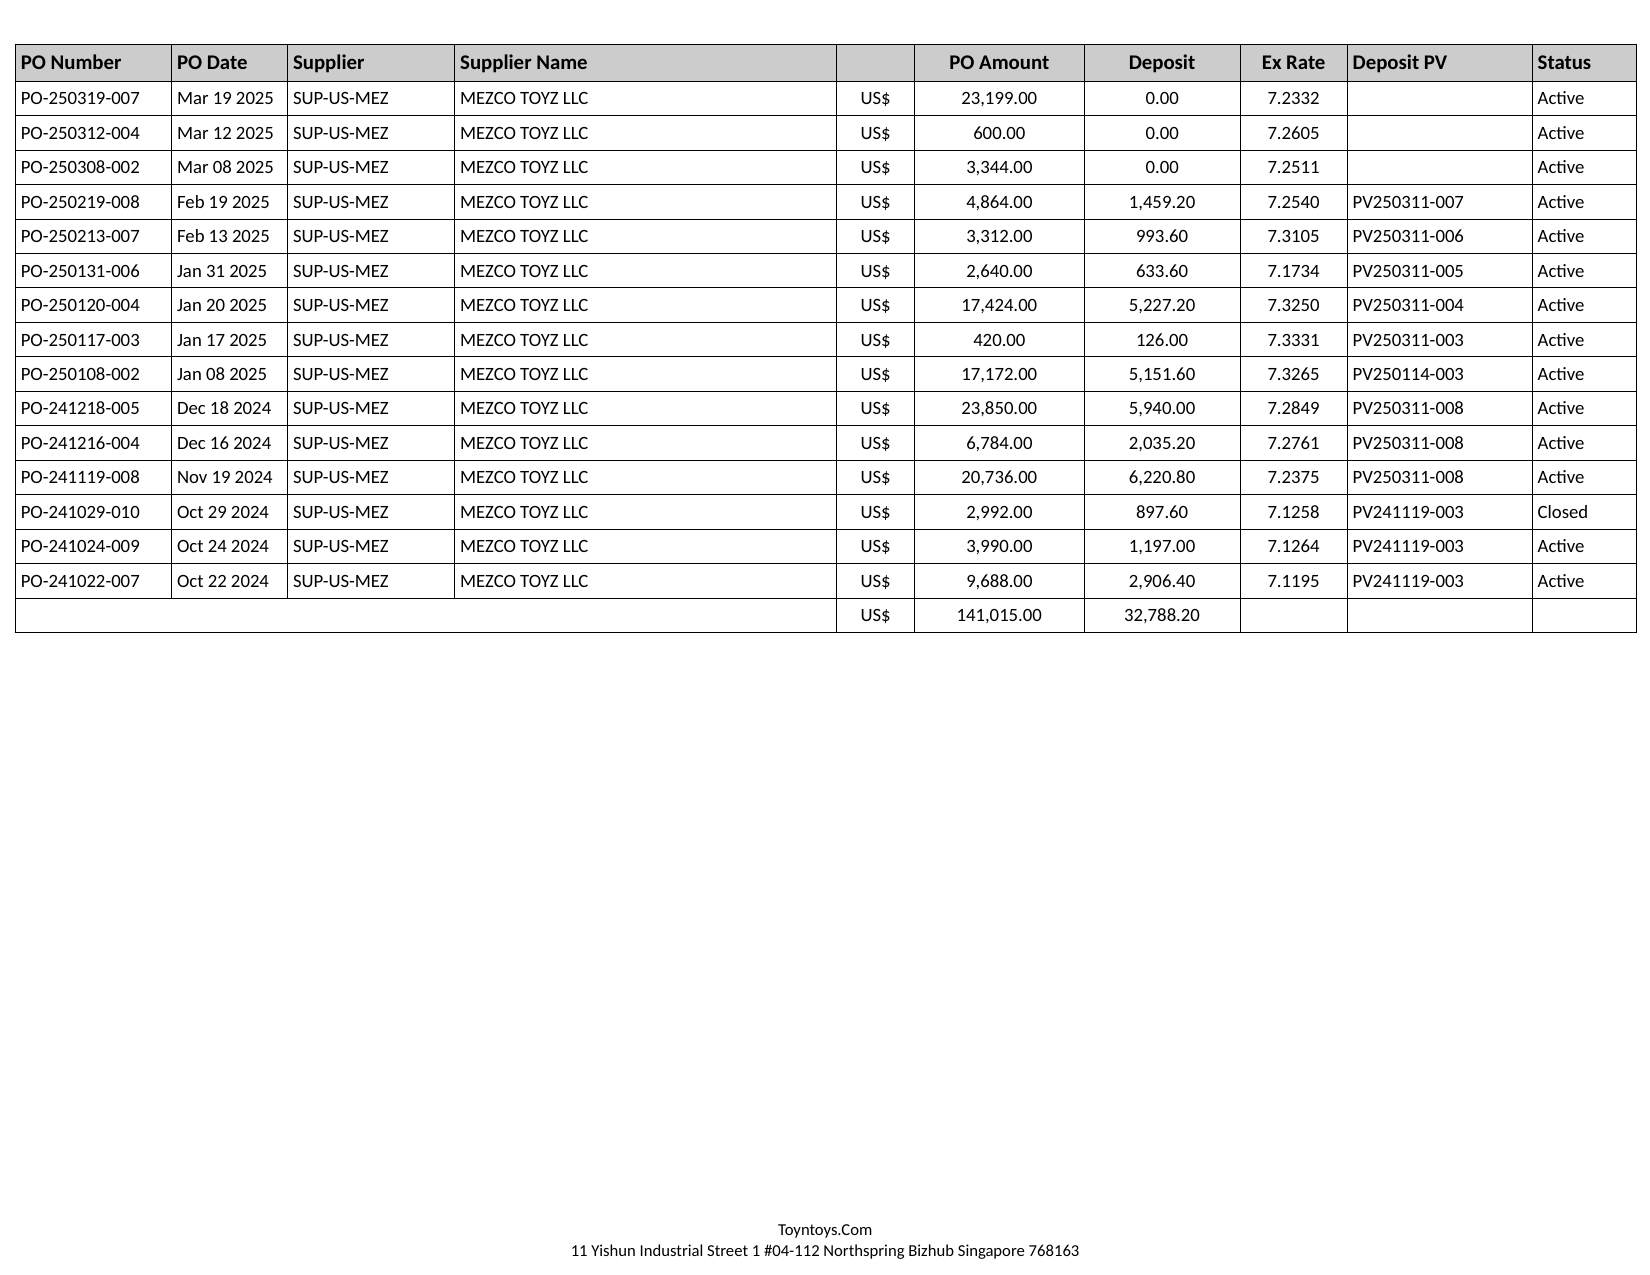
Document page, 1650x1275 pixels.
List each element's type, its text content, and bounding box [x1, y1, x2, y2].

table_cell Dec 18 2024 [172, 392, 287, 425]
table_cell US$ [837, 323, 914, 356]
table_cell MEZCO TOYZ LLC [455, 530, 836, 563]
table_cell MEZCO TOYZ LLC [455, 392, 836, 425]
table_cell US$ [837, 357, 914, 391]
table_cell US$ [837, 599, 914, 632]
table_header Status [1533, 45, 1636, 81]
table_cell MEZCO TOYZ LLC [455, 288, 836, 322]
table_cell Oct 29 2024 [172, 495, 287, 529]
table_cell PO-241216-004 [16, 426, 171, 460]
table_cell 23,850.00 [915, 392, 1084, 425]
table_cell Active [1533, 564, 1636, 598]
table_cell [1348, 151, 1532, 184]
table_cell MEZCO TOYZ LLC [455, 82, 836, 115]
table_cell Active [1533, 426, 1636, 460]
table_cell MEZCO TOYZ LLC [455, 357, 836, 391]
table_cell PV241119-003 [1348, 495, 1532, 529]
table_cell PO-241024-009 [16, 530, 171, 563]
table_header Deposit PV [1348, 45, 1532, 81]
table_cell PO-250108-002 [16, 357, 171, 391]
table_cell US$ [837, 185, 914, 218]
table_cell 7.1258 [1241, 495, 1347, 529]
table_cell SUP-US-MEZ [288, 82, 454, 115]
table_cell 1,459.20 [1085, 185, 1240, 218]
table_cell 2,992.00 [915, 495, 1084, 529]
table_cell 6,220.80 [1085, 461, 1240, 494]
table_cell 2,906.40 [1085, 564, 1240, 598]
table_cell SUP-US-MEZ [288, 495, 454, 529]
table_cell SUP-US-MEZ [288, 116, 454, 149]
table_cell MEZCO TOYZ LLC [455, 323, 836, 356]
table_cell 7.3250 [1241, 288, 1347, 322]
table_cell PV250311-008 [1348, 461, 1532, 494]
table_cell Jan 08 2025 [172, 357, 287, 391]
table_cell US$ [837, 426, 914, 460]
table_cell US$ [837, 288, 914, 322]
table_header PO Amount [915, 45, 1084, 81]
table_cell 897.60 [1085, 495, 1240, 529]
table_cell 7.2761 [1241, 426, 1347, 460]
table_cell 7.2375 [1241, 461, 1347, 494]
table_cell 7.3331 [1241, 323, 1347, 356]
table_cell Oct 24 2024 [172, 530, 287, 563]
table_cell 7.3265 [1241, 357, 1347, 391]
table_header [837, 45, 914, 81]
table_cell Active [1533, 82, 1636, 115]
table_cell US$ [837, 151, 914, 184]
table_cell 1,197.00 [1085, 530, 1240, 563]
table_header PO Date [172, 45, 287, 81]
table_header Deposit [1085, 45, 1240, 81]
table_cell SUP-US-MEZ [288, 530, 454, 563]
table_cell 0.00 [1085, 82, 1240, 115]
table_cell PV250311-008 [1348, 426, 1532, 460]
table_cell PO-250308-002 [16, 151, 171, 184]
table_cell PV250311-006 [1348, 220, 1532, 253]
table_cell Active [1533, 220, 1636, 253]
table_cell Active [1533, 288, 1636, 322]
table_cell 5,151.60 [1085, 357, 1240, 391]
table_cell 7.2540 [1241, 185, 1347, 218]
table_cell Active [1533, 530, 1636, 563]
table_cell 2,035.20 [1085, 426, 1240, 460]
table_cell 0.00 [1085, 151, 1240, 184]
table_cell US$ [837, 530, 914, 563]
table_cell PV241119-003 [1348, 564, 1532, 598]
table_cell MEZCO TOYZ LLC [455, 254, 836, 287]
table_cell 7.2849 [1241, 392, 1347, 425]
table_cell 7.1264 [1241, 530, 1347, 563]
table_cell Mar 19 2025 [172, 82, 287, 115]
table_cell 420.00 [915, 323, 1084, 356]
table_cell PO-250219-008 [16, 185, 171, 218]
table_cell Active [1533, 461, 1636, 494]
table_cell PO-241029-010 [16, 495, 171, 529]
table_cell Feb 13 2025 [172, 220, 287, 253]
table_cell Oct 22 2024 [172, 564, 287, 598]
table_cell MEZCO TOYZ LLC [455, 220, 836, 253]
table_cell PO-241119-008 [16, 461, 171, 494]
table_cell 3,312.00 [915, 220, 1084, 253]
table_cell [16, 599, 836, 632]
table_cell 7.3105 [1241, 220, 1347, 253]
table_cell Jan 31 2025 [172, 254, 287, 287]
table_cell US$ [837, 82, 914, 115]
table_cell PV250311-003 [1348, 323, 1532, 356]
table_cell SUP-US-MEZ [288, 185, 454, 218]
table_cell PV250311-004 [1348, 288, 1532, 322]
table_cell PV241119-003 [1348, 530, 1532, 563]
table_cell US$ [837, 116, 914, 149]
table_cell 126.00 [1085, 323, 1240, 356]
table_cell PO-241218-005 [16, 392, 171, 425]
table_cell Jan 17 2025 [172, 323, 287, 356]
table_cell Mar 12 2025 [172, 116, 287, 149]
table_cell 0.00 [1085, 116, 1240, 149]
table_cell MEZCO TOYZ LLC [455, 151, 836, 184]
table_cell PO-250312-004 [16, 116, 171, 149]
table_cell PV250114-003 [1348, 357, 1532, 391]
table_cell PV250311-005 [1348, 254, 1532, 287]
table_cell 993.60 [1085, 220, 1240, 253]
table_cell MEZCO TOYZ LLC [455, 116, 836, 149]
table_cell Active [1533, 254, 1636, 287]
table_cell US$ [837, 495, 914, 529]
table_cell [1533, 599, 1636, 632]
table_cell 20,736.00 [915, 461, 1084, 494]
table_cell SUP-US-MEZ [288, 254, 454, 287]
table_cell SUP-US-MEZ [288, 564, 454, 598]
table_header PO Number [16, 45, 171, 81]
table_cell Mar 08 2025 [172, 151, 287, 184]
table_cell Active [1533, 392, 1636, 425]
table_cell [1241, 599, 1347, 632]
table_cell Active [1533, 185, 1636, 218]
table_cell 23,199.00 [915, 82, 1084, 115]
table_cell PO-241022-007 [16, 564, 171, 598]
table_cell SUP-US-MEZ [288, 461, 454, 494]
table_cell SUP-US-MEZ [288, 426, 454, 460]
table_cell US$ [837, 392, 914, 425]
table_cell Active [1533, 151, 1636, 184]
table_cell 3,990.00 [915, 530, 1084, 563]
table_cell 3,344.00 [915, 151, 1084, 184]
table_header Ex Rate [1241, 45, 1347, 81]
table_cell [1348, 116, 1532, 149]
table_cell Nov 19 2024 [172, 461, 287, 494]
table_cell 600.00 [915, 116, 1084, 149]
table_cell 17,424.00 [915, 288, 1084, 322]
table_cell MEZCO TOYZ LLC [455, 495, 836, 529]
table_cell Closed [1533, 495, 1636, 529]
table_cell 4,864.00 [915, 185, 1084, 218]
table_cell 32,788.20 [1085, 599, 1240, 632]
table_cell US$ [837, 461, 914, 494]
table_cell 7.2605 [1241, 116, 1347, 149]
table_cell Active [1533, 357, 1636, 391]
table_cell 9,688.00 [915, 564, 1084, 598]
table_cell [1348, 599, 1532, 632]
table_cell SUP-US-MEZ [288, 151, 454, 184]
table_cell PO-250319-007 [16, 82, 171, 115]
table_cell 141,015.00 [915, 599, 1084, 632]
table_cell US$ [837, 564, 914, 598]
table_cell PO-250117-003 [16, 323, 171, 356]
table_cell 5,940.00 [1085, 392, 1240, 425]
table_cell Active [1533, 323, 1636, 356]
table_cell 7.1734 [1241, 254, 1347, 287]
table_cell Feb 19 2025 [172, 185, 287, 218]
table_cell 7.1195 [1241, 564, 1347, 598]
table_header Supplier [288, 45, 454, 81]
table_cell Dec 16 2024 [172, 426, 287, 460]
table_cell PO-250213-007 [16, 220, 171, 253]
table_cell SUP-US-MEZ [288, 220, 454, 253]
table_cell PV250311-008 [1348, 392, 1532, 425]
table_cell 7.2332 [1241, 82, 1347, 115]
table_cell MEZCO TOYZ LLC [455, 426, 836, 460]
table_cell 633.60 [1085, 254, 1240, 287]
table_cell [1348, 82, 1532, 115]
table_cell 7.2511 [1241, 151, 1347, 184]
table_cell MEZCO TOYZ LLC [455, 461, 836, 494]
table_cell MEZCO TOYZ LLC [455, 564, 836, 598]
table_cell MEZCO TOYZ LLC [455, 185, 836, 218]
table_cell SUP-US-MEZ [288, 392, 454, 425]
table_cell US$ [837, 220, 914, 253]
table_cell SUP-US-MEZ [288, 357, 454, 391]
table_cell SUP-US-MEZ [288, 323, 454, 356]
table_cell 2,640.00 [915, 254, 1084, 287]
table_cell 5,227.20 [1085, 288, 1240, 322]
table_cell 17,172.00 [915, 357, 1084, 391]
table_header Supplier Name [455, 45, 836, 81]
table_cell US$ [837, 254, 914, 287]
table_cell Jan 20 2025 [172, 288, 287, 322]
table_cell PO-250131-006 [16, 254, 171, 287]
table_cell PV250311-007 [1348, 185, 1532, 218]
table_cell PO-250120-004 [16, 288, 171, 322]
table_cell SUP-US-MEZ [288, 288, 454, 322]
table_cell Active [1533, 116, 1636, 149]
table_cell 6,784.00 [915, 426, 1084, 460]
